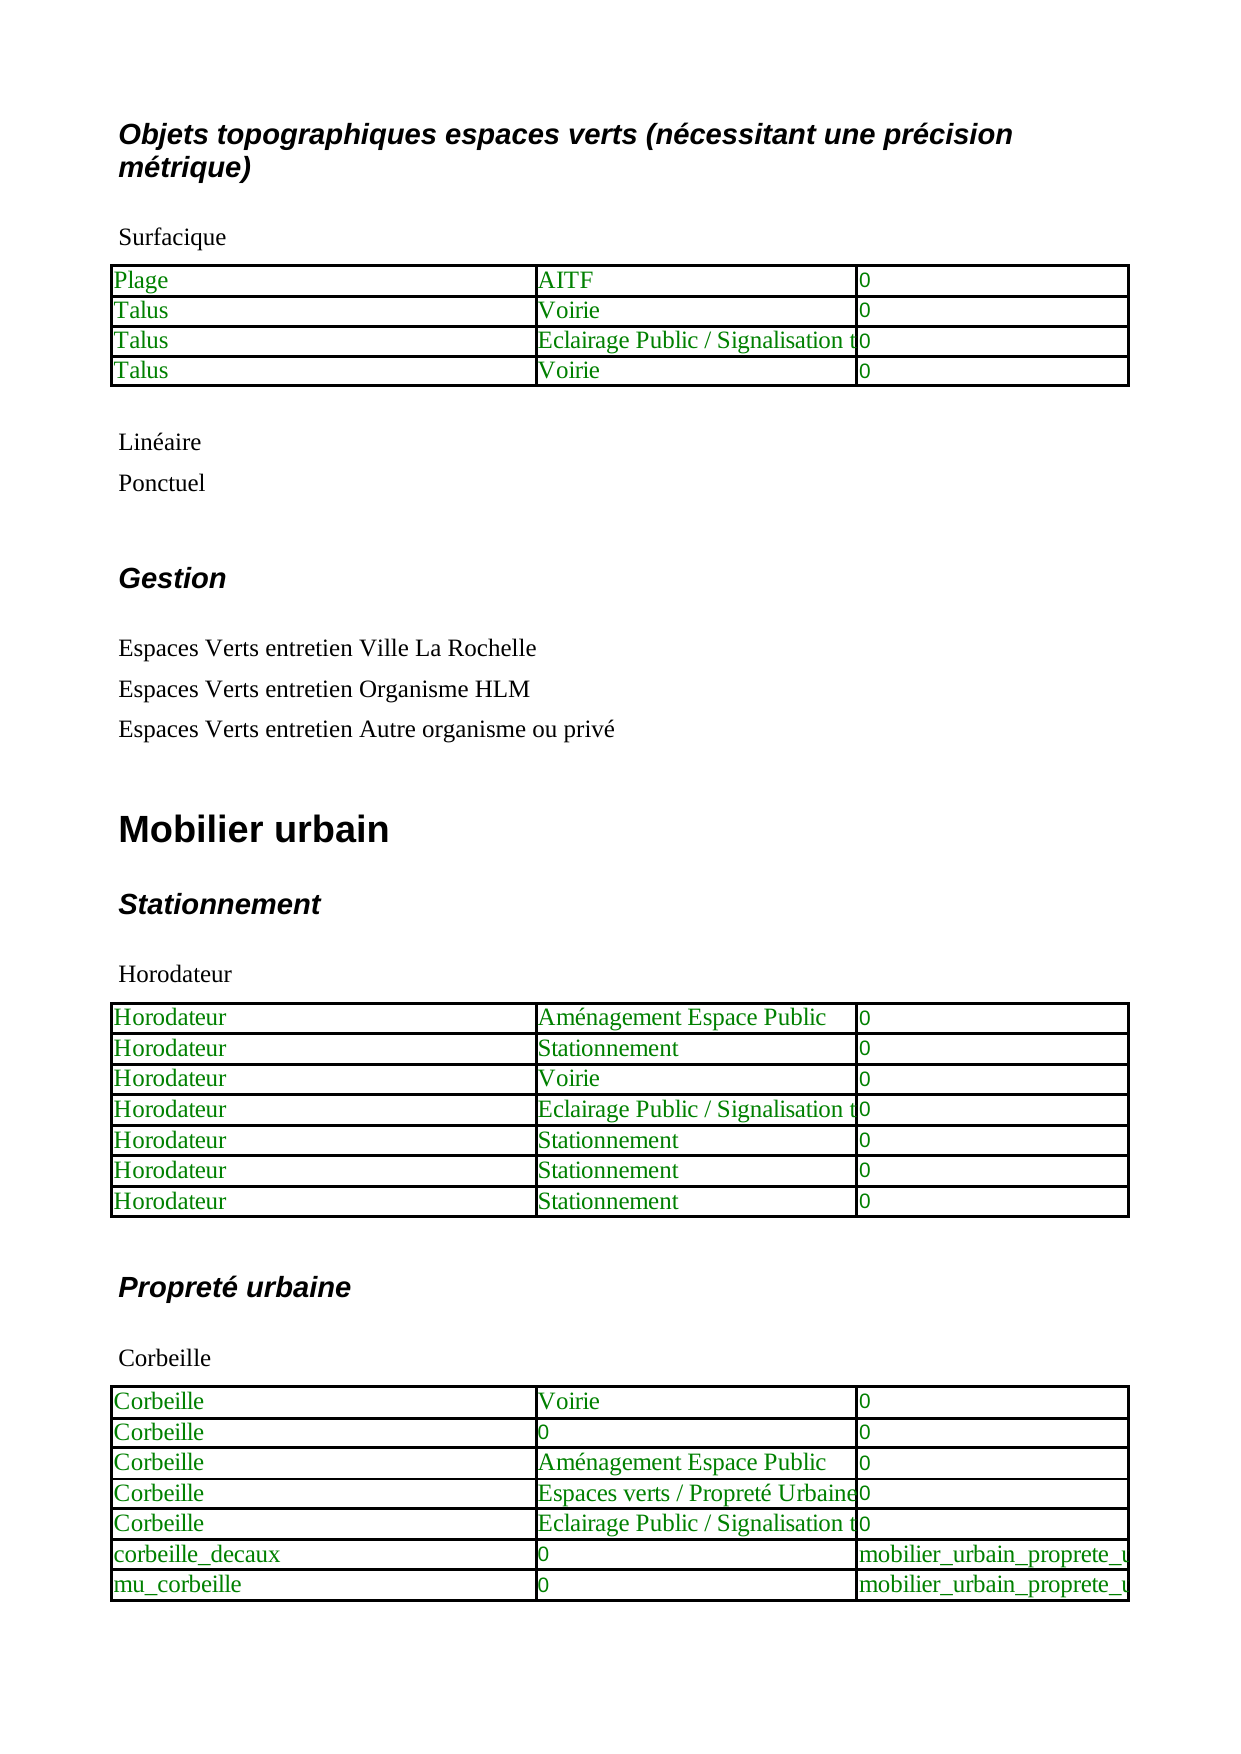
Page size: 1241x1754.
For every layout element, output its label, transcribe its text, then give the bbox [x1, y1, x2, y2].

text Espaces Verts entretien Organisme HLM [118, 675, 1122, 702]
text Linéaire [118, 428, 1122, 456]
subtitle Stationnement [118, 888, 1122, 920]
text Corbeille [118, 1344, 1122, 1372]
subtitle Objets topographiques espaces verts (nécessitant une précision métrique) [118, 118, 1122, 183]
subtitle Mobilier urbain [118, 808, 1122, 850]
subtitle Propreté urbaine [118, 1271, 1122, 1304]
text Espaces Verts entretien Ville La Rochelle [118, 634, 1122, 662]
subtitle Gestion [118, 562, 1122, 594]
text Ponctuel [118, 469, 1122, 496]
text Horodateur [118, 961, 1122, 988]
text Surfacique [118, 223, 1122, 251]
text Espaces Verts entretien Autre organisme ou privé [118, 715, 1122, 743]
